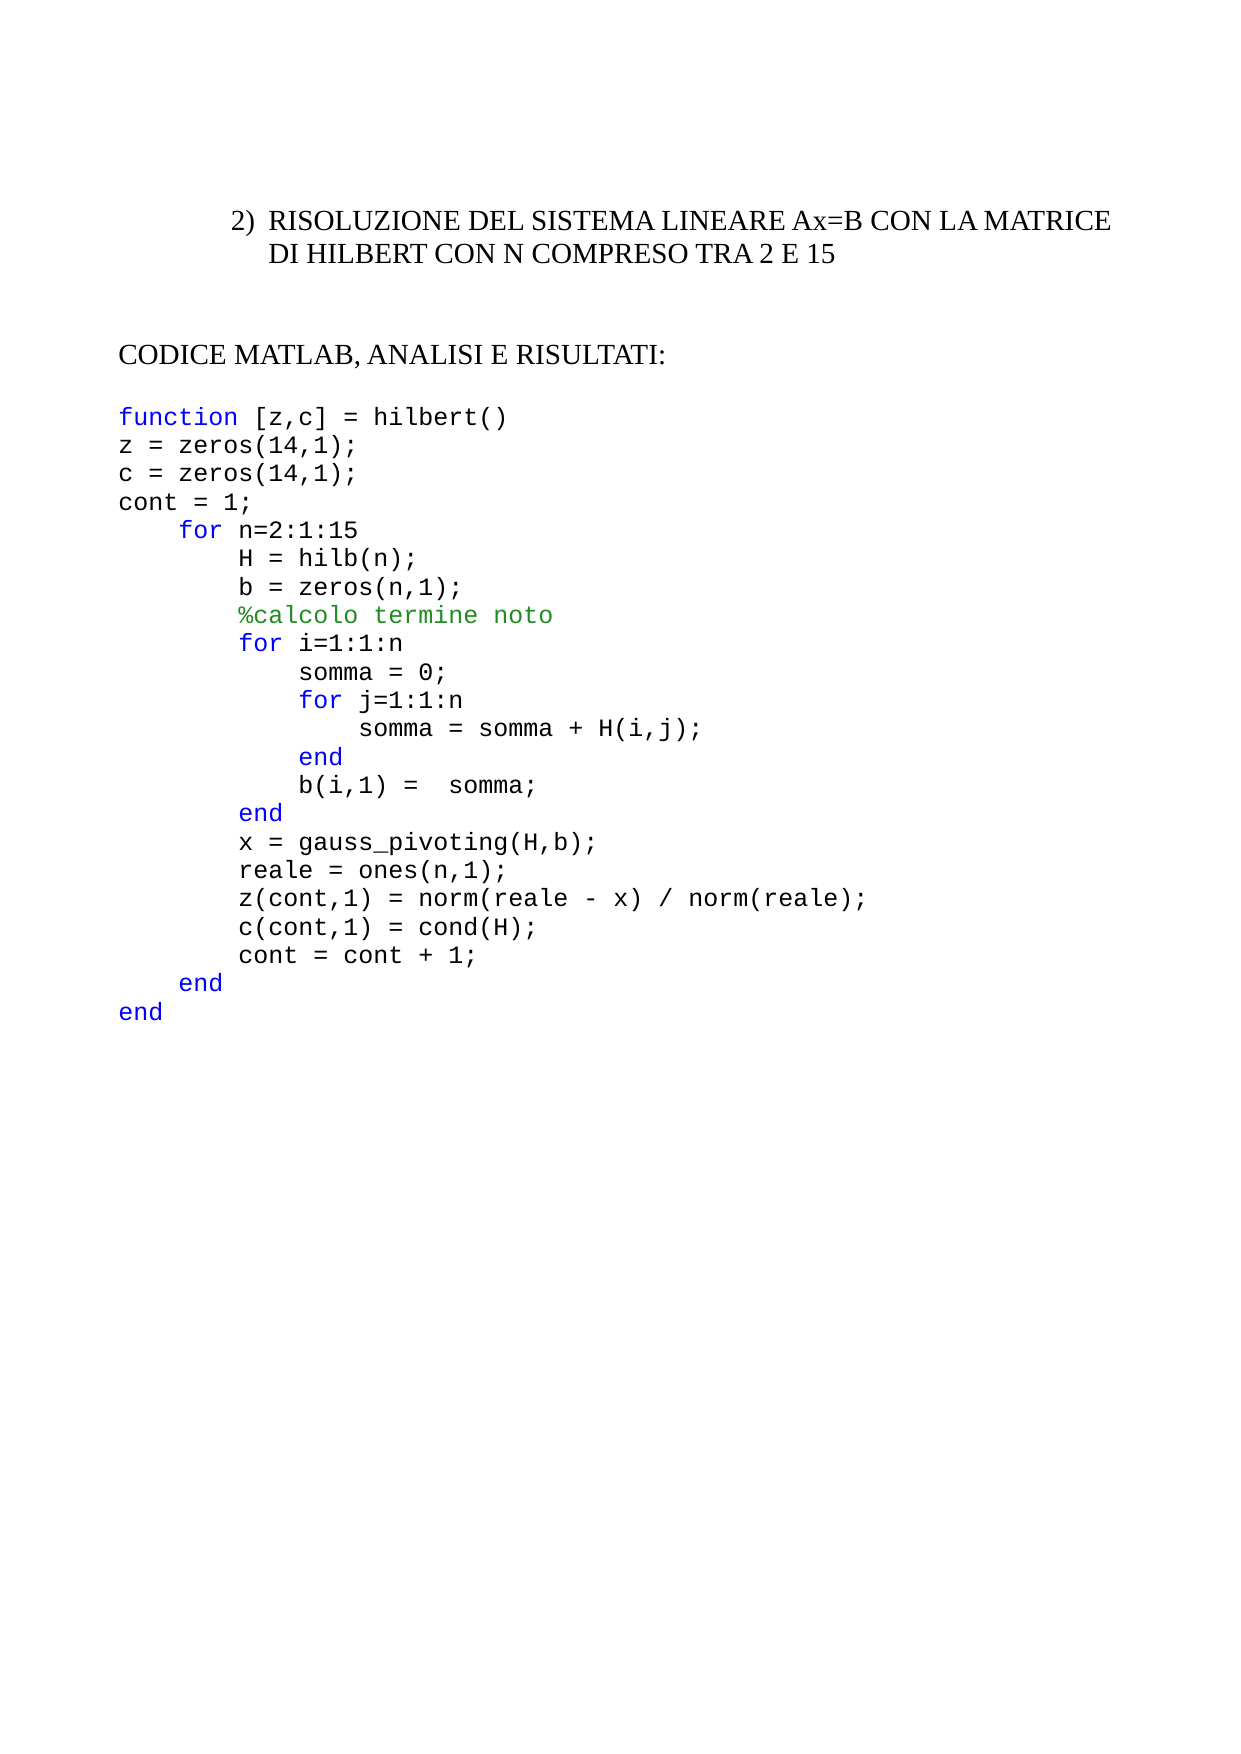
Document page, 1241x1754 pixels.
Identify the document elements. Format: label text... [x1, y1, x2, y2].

text cont = 1; [118, 489, 1122, 518]
text end [118, 744, 1122, 773]
text z = zeros(14,1); [118, 433, 1122, 461]
text function [z,c] = hilbert() [118, 404, 1122, 433]
text b(i,1) = somma; [118, 773, 1122, 801]
text somma = somma + H(i,j); [118, 716, 1122, 744]
text c = zeros(14,1); [118, 461, 1122, 489]
text z(cont,1) = norm(reale - x) / norm(reale); [118, 886, 1122, 914]
text cont = cont + 1; [118, 943, 1122, 971]
text for i=1:1:n [118, 631, 1122, 659]
text b = zeros(n,1); [118, 574, 1122, 603]
text x = gauss_pivoting(H,b); [118, 829, 1122, 858]
list RISOLUZIONE DEL SISTEMA LINEARE Ax=B CON LA MATRICE DI HILBERT CON N COMPRESO TRA 2 E 15 [231, 203, 1122, 270]
text CODICE MATLAB, ANALISI E RISULTATI: [118, 337, 1122, 371]
text H = hilb(n); [118, 546, 1122, 574]
text end [118, 999, 1122, 1028]
text for n=2:1:15 [118, 518, 1122, 546]
text %calcolo termine noto [118, 603, 1122, 631]
text c(cont,1) = cond(H); [118, 914, 1122, 943]
text end [118, 971, 1122, 999]
text reale = ones(n,1); [118, 858, 1122, 886]
text somma = 0; [118, 659, 1122, 688]
text for j=1:1:n [118, 688, 1122, 716]
text end [118, 801, 1122, 829]
